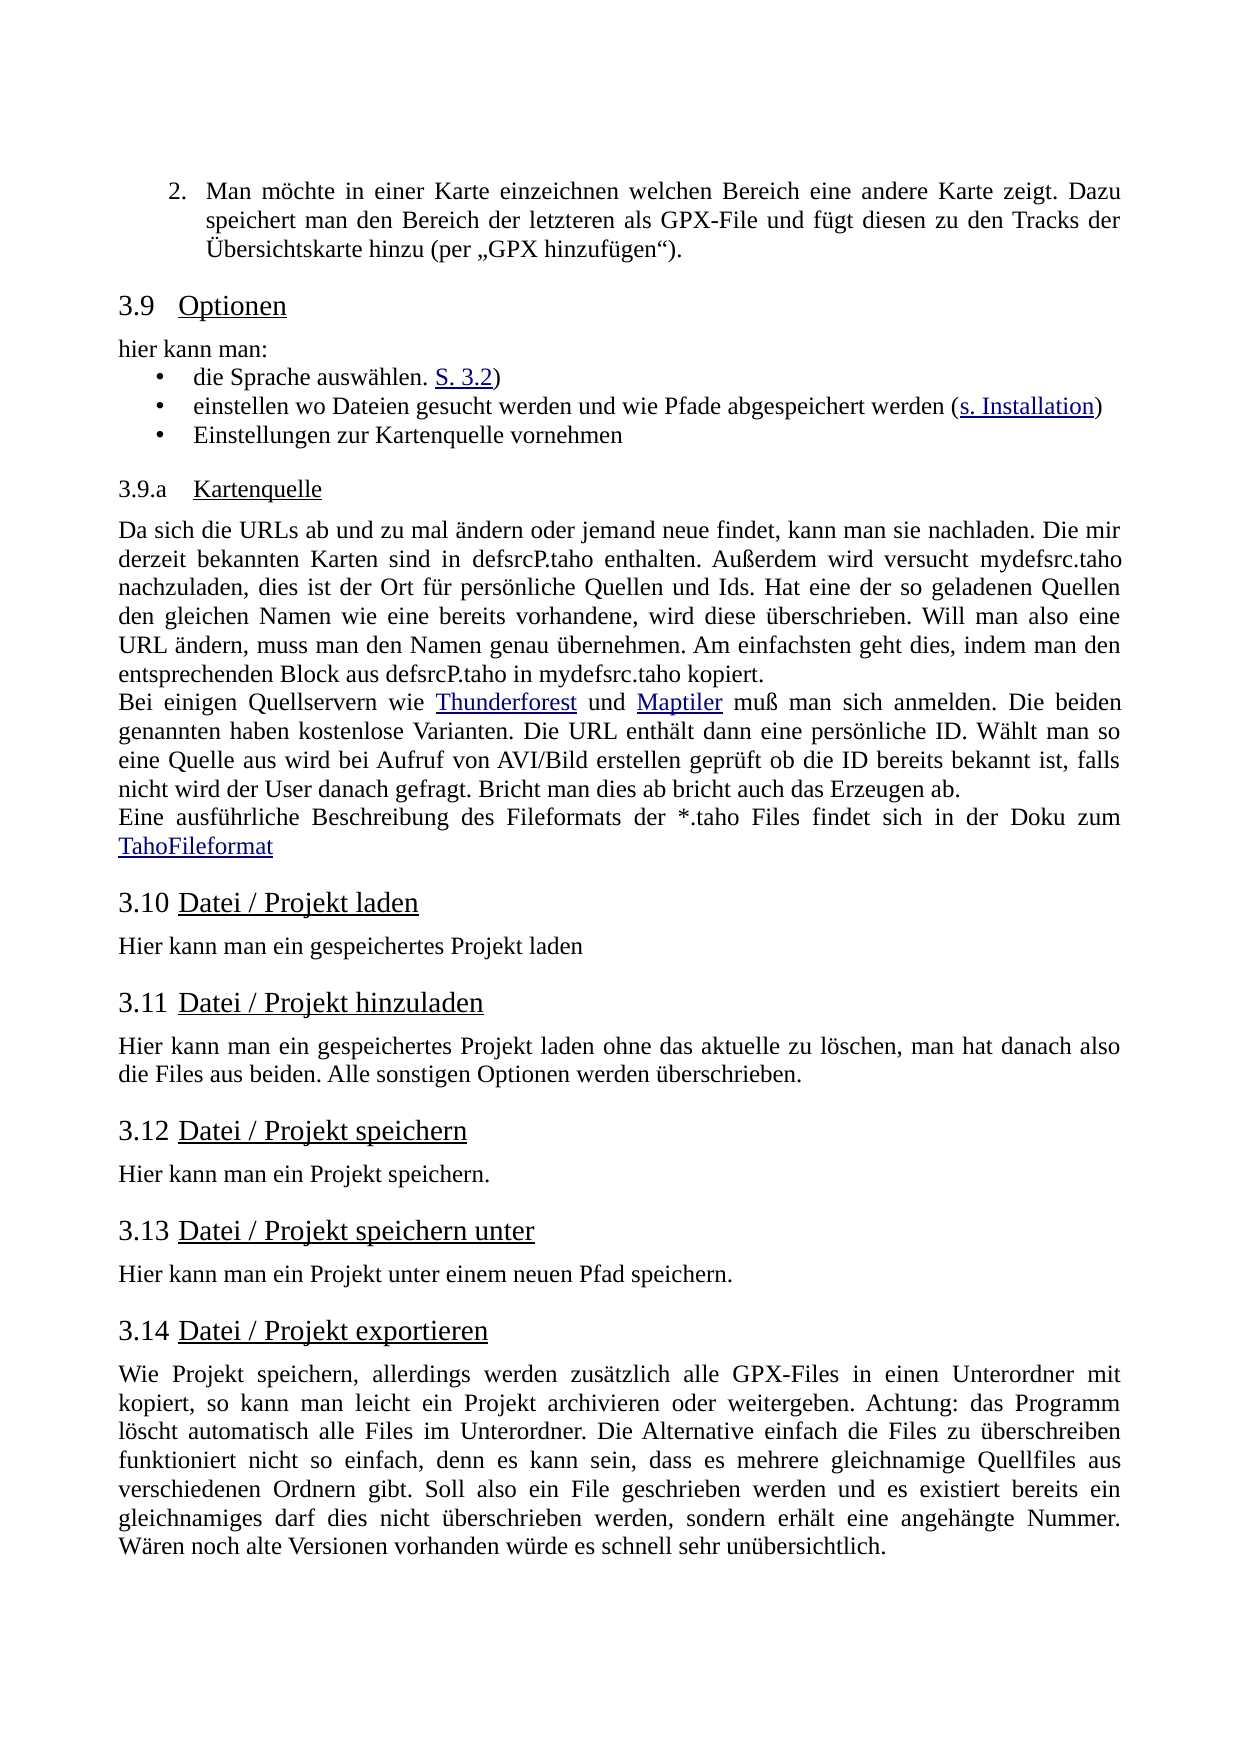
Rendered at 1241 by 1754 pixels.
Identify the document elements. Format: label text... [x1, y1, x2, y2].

text Wie Projekt speichern, allerdings werden zusätzlich alle GPX-Files in einen Unterordner mit kopiert, so kann man leicht ein Projekt archivieren oder weitergeben. Achtung: das Programm löscht automatisch alle Files im Unterordner. Die Alternative einfach die Files zu überschreiben funktioniert nicht so einfach, denn es kann sein, dass es mehrere gleichnamige Quellfiles aus verschiedenen Ordnern gibt. Soll also ein File geschrieben werden und es existiert bereits ein gleichnamiges darf dies nicht überschrieben werden, sondern erhält eine angehängte Nummer. Wären noch alte Versionen vorhanden würde es schnell sehr unübersichtlich. [118, 1359, 1122, 1560]
list Einstellungen zur Kartenquelle vornehmen [156, 420, 1122, 449]
text Bei einigen Quellservern wie Thunderforest und Maptiler muß man sich anmelden. Die beiden genannten haben kostenlose Varianten. Die URL enthält dann eine persönliche ID. Wählt man so eine Quelle aus wird bei Aufruf von AVI/Bild erstellen geprüft ob die ID bereits bekannt ist, falls nicht wird der User danach gefragt. Bricht man dies ab bricht auch das Erzeugen ab. [118, 687, 1122, 802]
subtitle Datei / Projekt hinzuladen [118, 985, 1122, 1018]
list die Sprache auswählen. S. 3.2) [156, 362, 1122, 391]
text Hier kann man ein gespeichertes Projekt laden [118, 931, 1122, 960]
list einstellen wo Dateien gesucht werden und wie Pfade abgespeichert werden (s. Installation) [156, 391, 1122, 420]
text Hier kann man ein Projekt speichern. [118, 1159, 1122, 1188]
text Hier kann man ein Projekt unter einem neuen Pfad speichern. [118, 1259, 1122, 1288]
text Hier kann man ein gespeichertes Projekt laden ohne das aktuelle zu löschen, man hat danach also die Files aus beiden. Alle sonstigen Optionen werden überschrieben. [118, 1031, 1122, 1088]
text hier kann man: [118, 334, 1122, 362]
subtitle Kartenquelle [118, 474, 1122, 502]
subtitle Datei / Projekt laden [118, 885, 1122, 918]
list Man möchte in einer Karte einzeichnen welchen Bereich eine andere Karte zeigt. Dazu speichert man den Bereich der letzteren als GPX-File und fügt diesen zu den Tracks der Übersichtskarte hinzu (per „GPX hinzufügen“). [168, 176, 1122, 263]
subtitle Datei / Projekt speichern unter [118, 1213, 1122, 1247]
text Eine ausführliche Beschreibung des Fileformats der *.taho Files findet sich in der Doku zum TahoFileformat [118, 802, 1122, 860]
subtitle Datei / Projekt speichern [118, 1113, 1122, 1147]
subtitle Datei / Projekt exportieren [118, 1313, 1122, 1346]
text Da sich die URLs ab und zu mal ändern oder jemand neue findet, kann man sie nachladen. Die mir derzeit bekannten Karten sind in defsrcP.taho enthalten. Außerdem wird versucht mydefsrc.taho nachzuladen, dies ist der Ort für persönliche Quellen und Ids. Hat eine der so geladenen Quellen den gleichen Namen wie eine bereits vorhandene, wird diese überschrieben. Will man also eine URL ändern, muss man den Namen genau übernehmen. Am einfachsten geht dies, indem man den entsprechenden Block aus defsrcP.taho in mydefsrc.taho kopiert. [118, 515, 1122, 687]
subtitle Optionen [118, 288, 1122, 321]
